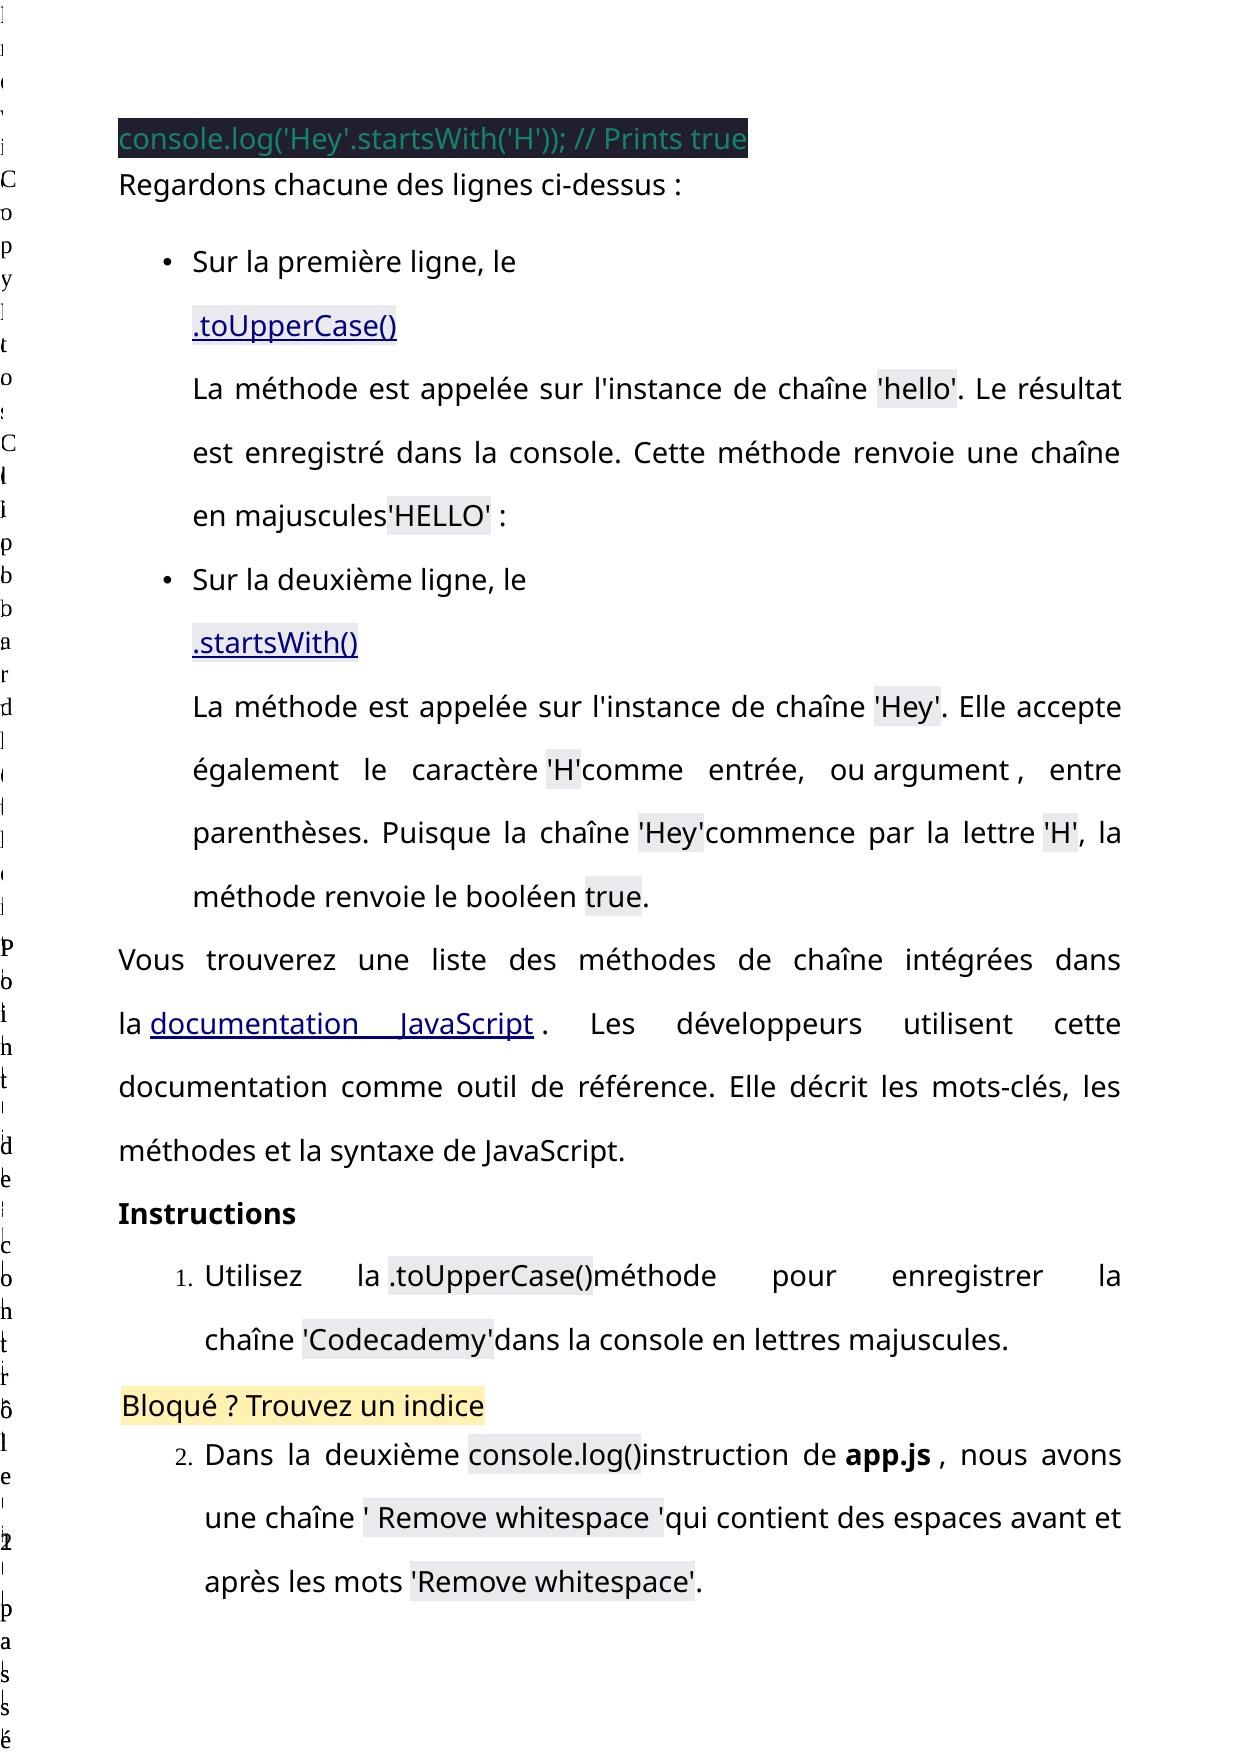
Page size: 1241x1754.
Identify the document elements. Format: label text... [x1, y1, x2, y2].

list Dans la deuxième console.log()instruction de app.js , nous avons une chaîne ' Remove whitespace 'qui contient des espaces avant et après les mots 'Remove whitespace'. [204, 1434, 1122, 1601]
text Instructions [118, 1193, 1122, 1233]
list Sur la première ligne, le [162, 242, 1122, 281]
list La méthode est appelée sur l'instance de chaîne 'hello'. Le résultat est enregistré dans la console. Cette méthode renvoie une chaîne en majuscules'HELLO' : [162, 369, 1122, 535]
list Utilisez la .toUpperCase()méthode pour enregistrer la chaîne 'Codecademy'dans la console en lettres majuscules. [204, 1256, 1122, 1359]
list .startsWith() [162, 622, 1122, 662]
list La méthode est appelée sur l'instance de chaîne 'Hey'. Elle accepte également le caractère 'H'comme entrée, ou argument , entre parenthèses. Puisque la chaîne 'Hey'commence par la lettre 'H', la méthode renvoie le booléen true. [162, 686, 1122, 916]
text console.log('Hey'.startsWith('H')); // Prints true [118, 118, 1122, 158]
list Bloqué ? Trouvez un indice [121, 1386, 1119, 1425]
text Vous trouverez une liste des méthodes de chaîne intégrées dans la documentation JavaScript . Les développeurs utilisent cette documentation comme outil de référence. Elle décrit les mots-clés, les méthodes et la syntaxe de JavaScript. [118, 939, 1122, 1169]
text Regardons chacune des lignes ci-dessus : [118, 164, 1122, 203]
list Sur la deuxième ligne, le [162, 559, 1122, 599]
list .toUpperCase() [162, 305, 1122, 345]
